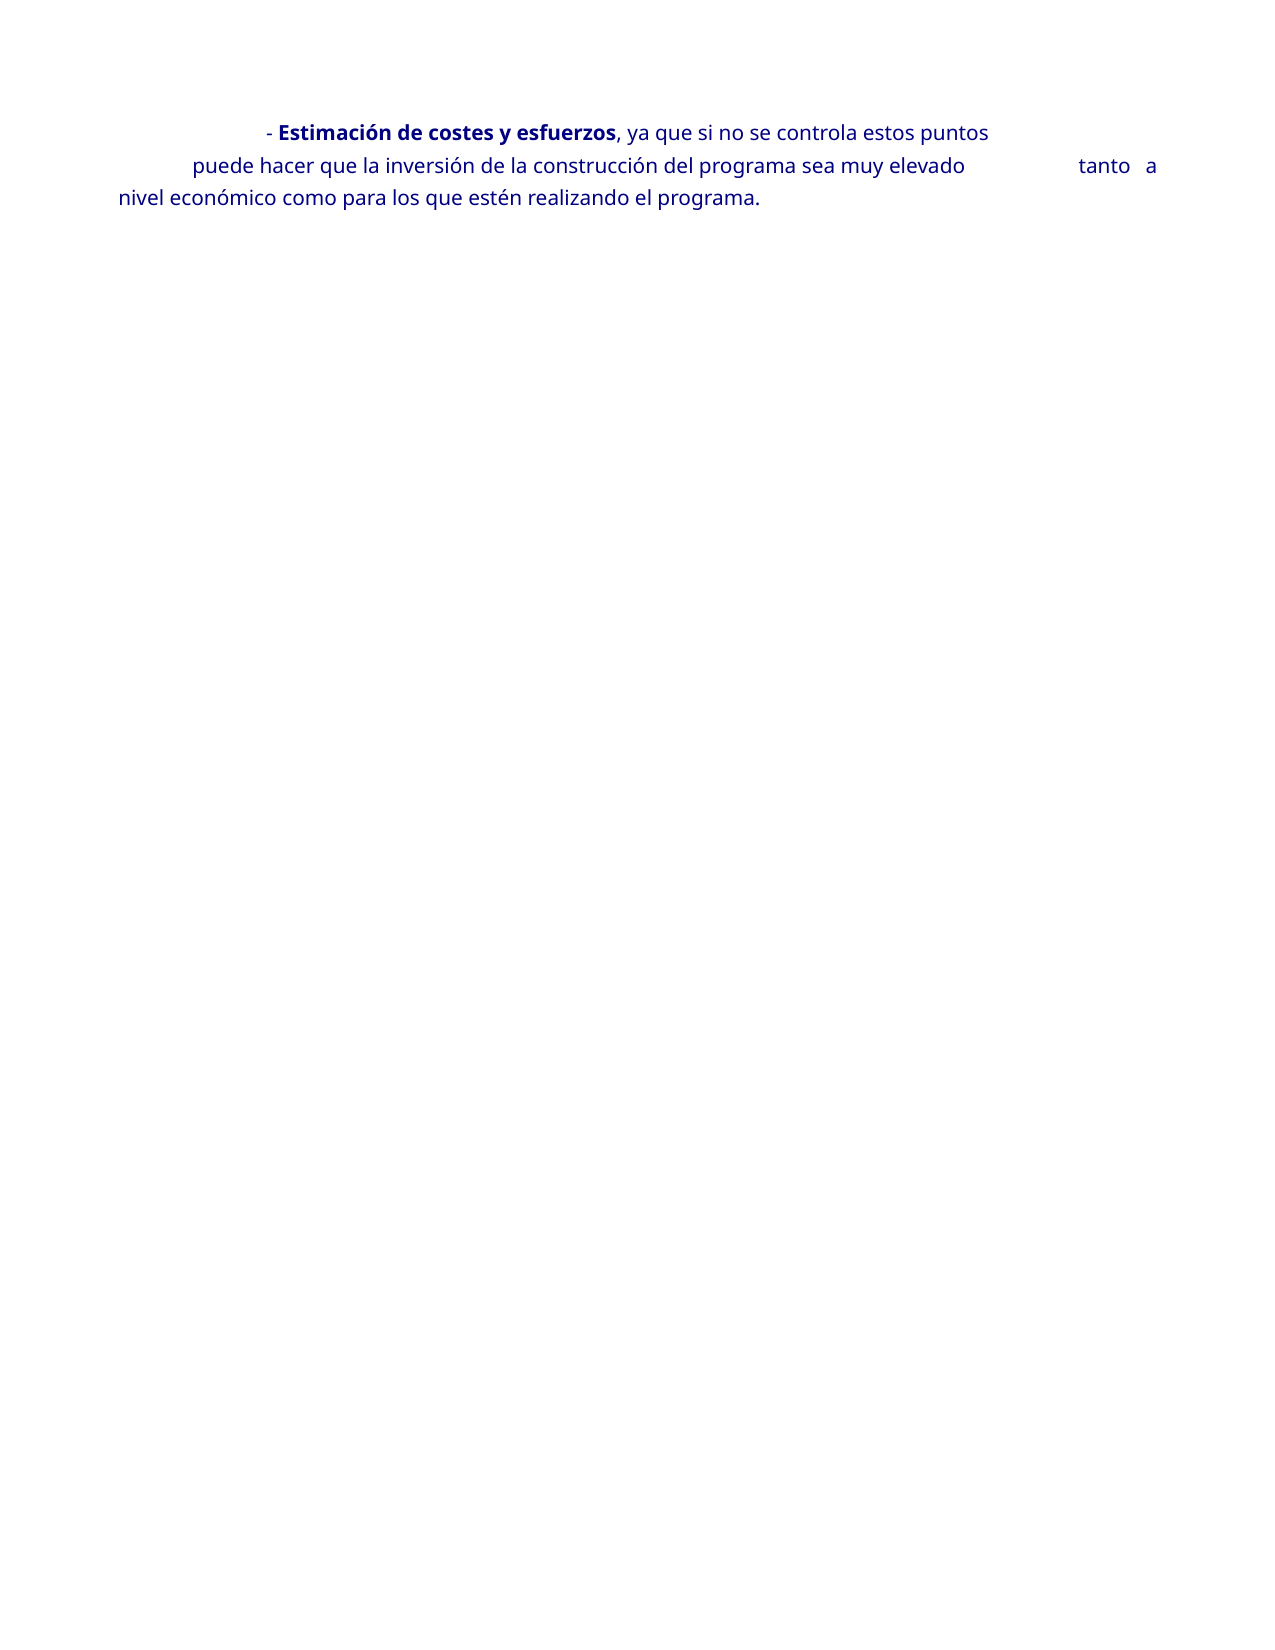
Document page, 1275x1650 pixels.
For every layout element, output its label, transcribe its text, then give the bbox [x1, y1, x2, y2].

text - Estimación de costes y esfuerzos, ya que si no se controla estos puntos puede hacer que la inversión de la construcción del programa sea muy elevado tanto a nivel económico como para los que estén realizando el programa. [118, 118, 1157, 212]
